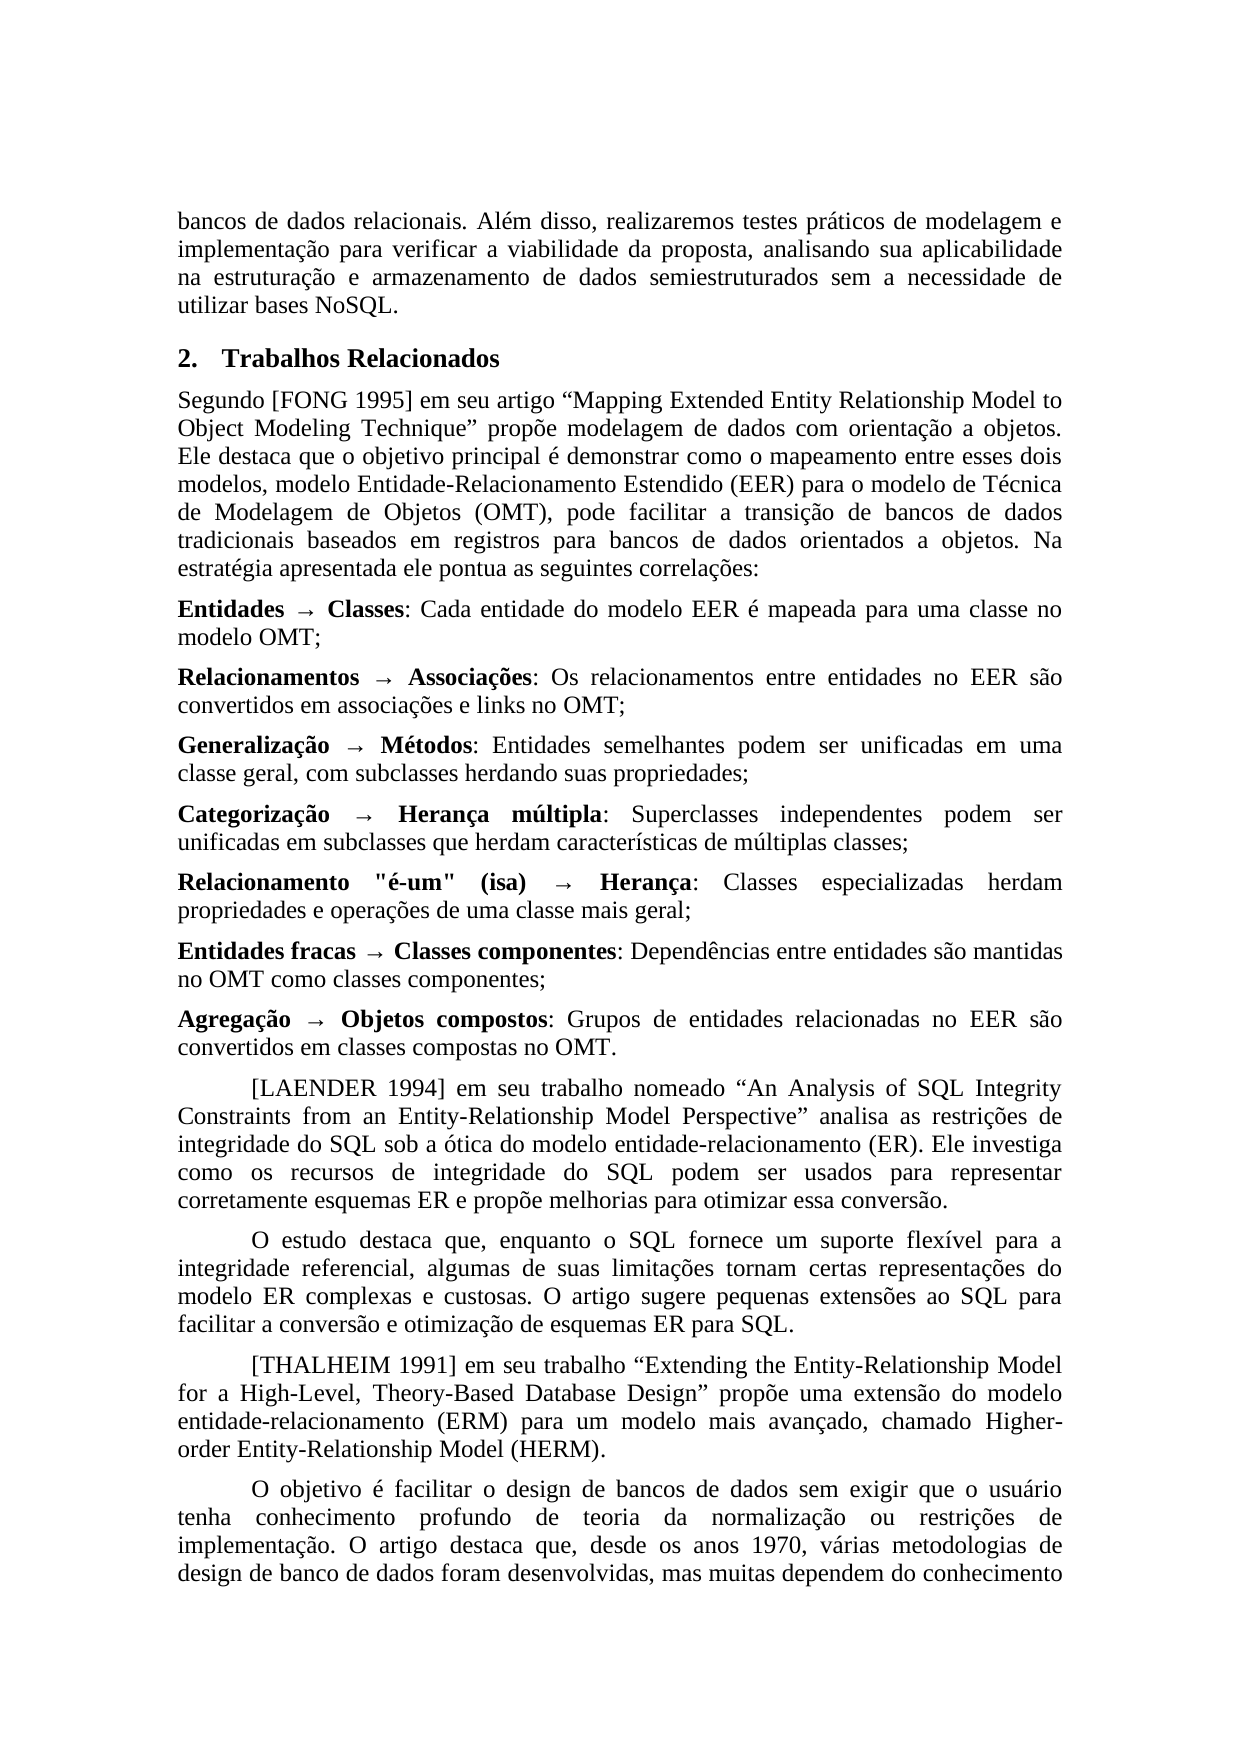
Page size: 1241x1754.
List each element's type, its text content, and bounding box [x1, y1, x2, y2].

title Trabalhos Relacionados [177, 343, 1063, 373]
text Entidades fracas → Classes componentes: Dependências entre entidades são mantidas no OMT como classes componentes; [177, 937, 1063, 993]
text Entidades → Classes: Cada entidade do modelo EER é mapeada para uma classe no modelo OMT; [177, 594, 1063, 651]
text [THALHEIM 1991] em seu trabalho “Extending the Entity-Relationship Model for a High-Level, Theory-Based Database Design” propõe uma extensão do modelo entidade-relacionamento (ERM) para um modelo mais avançado, chamado Higher-order Entity-Relationship Model (HERM). [177, 1351, 1063, 1463]
text O estudo destaca que, enquanto o SQL fornece um suporte flexível para a integridade referencial, algumas de suas limitações tornam certas representações do modelo ER complexas e custosas. O artigo sugere pequenas extensões ao SQL para facilitar a conversão e otimização de esquemas ER para SQL. [177, 1226, 1063, 1338]
text Relacionamentos → Associações: Os relacionamentos entre entidades no EER são convertidos em associações e links no OMT; [177, 663, 1063, 719]
text [LAENDER 1994] em seu trabalho nomeado “An Analysis of SQL Integrity Constraints from an Entity-Relationship Model Perspective” analisa as restrições de integridade do SQL sob a ótica do modelo entidade-relacionamento (ER). Ele investiga como os recursos de integridade do SQL podem ser usados para representar corretamente esquemas ER e propõe melhorias para otimizar essa conversão. [177, 1073, 1063, 1214]
text Categorização → Herança múltipla: Superclasses independentes podem ser unificadas em subclasses que herdam características de múltiplas classes; [177, 800, 1063, 856]
text Agregação → Objetos compostos: Grupos de entidades relacionadas no EER são convertidos em classes compostas no OMT. [177, 1005, 1063, 1061]
text bancos de dados relacionais. Além disso, realizaremos testes práticos de modelagem e implementação para verificar a viabilidade da proposta, analisando sua aplicabilidade na estruturação e armazenamento de dados semiestruturados sem a necessidade de utilizar bases NoSQL. [177, 207, 1063, 319]
text Generalização → Métodos: Entidades semelhantes podem ser unificadas em uma classe geral, com subclasses herdando suas propriedades; [177, 731, 1063, 787]
text O objetivo é facilitar o design de bancos de dados sem exigir que o usuário tenha conhecimento profundo de teoria da normalização ou restrições de implementação. O artigo destaca que, desde os anos 1970, várias metodologias de design de banco de dados foram desenvolvidas, mas muitas dependem do conhecimento [177, 1475, 1063, 1587]
text Relacionamento "é-um" (isa) → Herança: Classes especializadas herdam propriedades e operações de uma classe mais geral; [177, 868, 1063, 924]
text Segundo [FONG 1995] em seu artigo “Mapping Extended Entity Relationship Model to Object Modeling Technique” propõe modelagem de dados com orientação a objetos. Ele destaca que o objetivo principal é demonstrar como o mapeamento entre esses dois modelos, modelo Entidade-Relacionamento Estendido (EER) para o modelo de Técnica de Modelagem de Objetos (OMT), pode facilitar a transição de bancos de dados tradicionais baseados em registros para bancos de dados orientados a objetos. Na estratégia apresentada ele pontua as seguintes correlações: [177, 386, 1063, 582]
